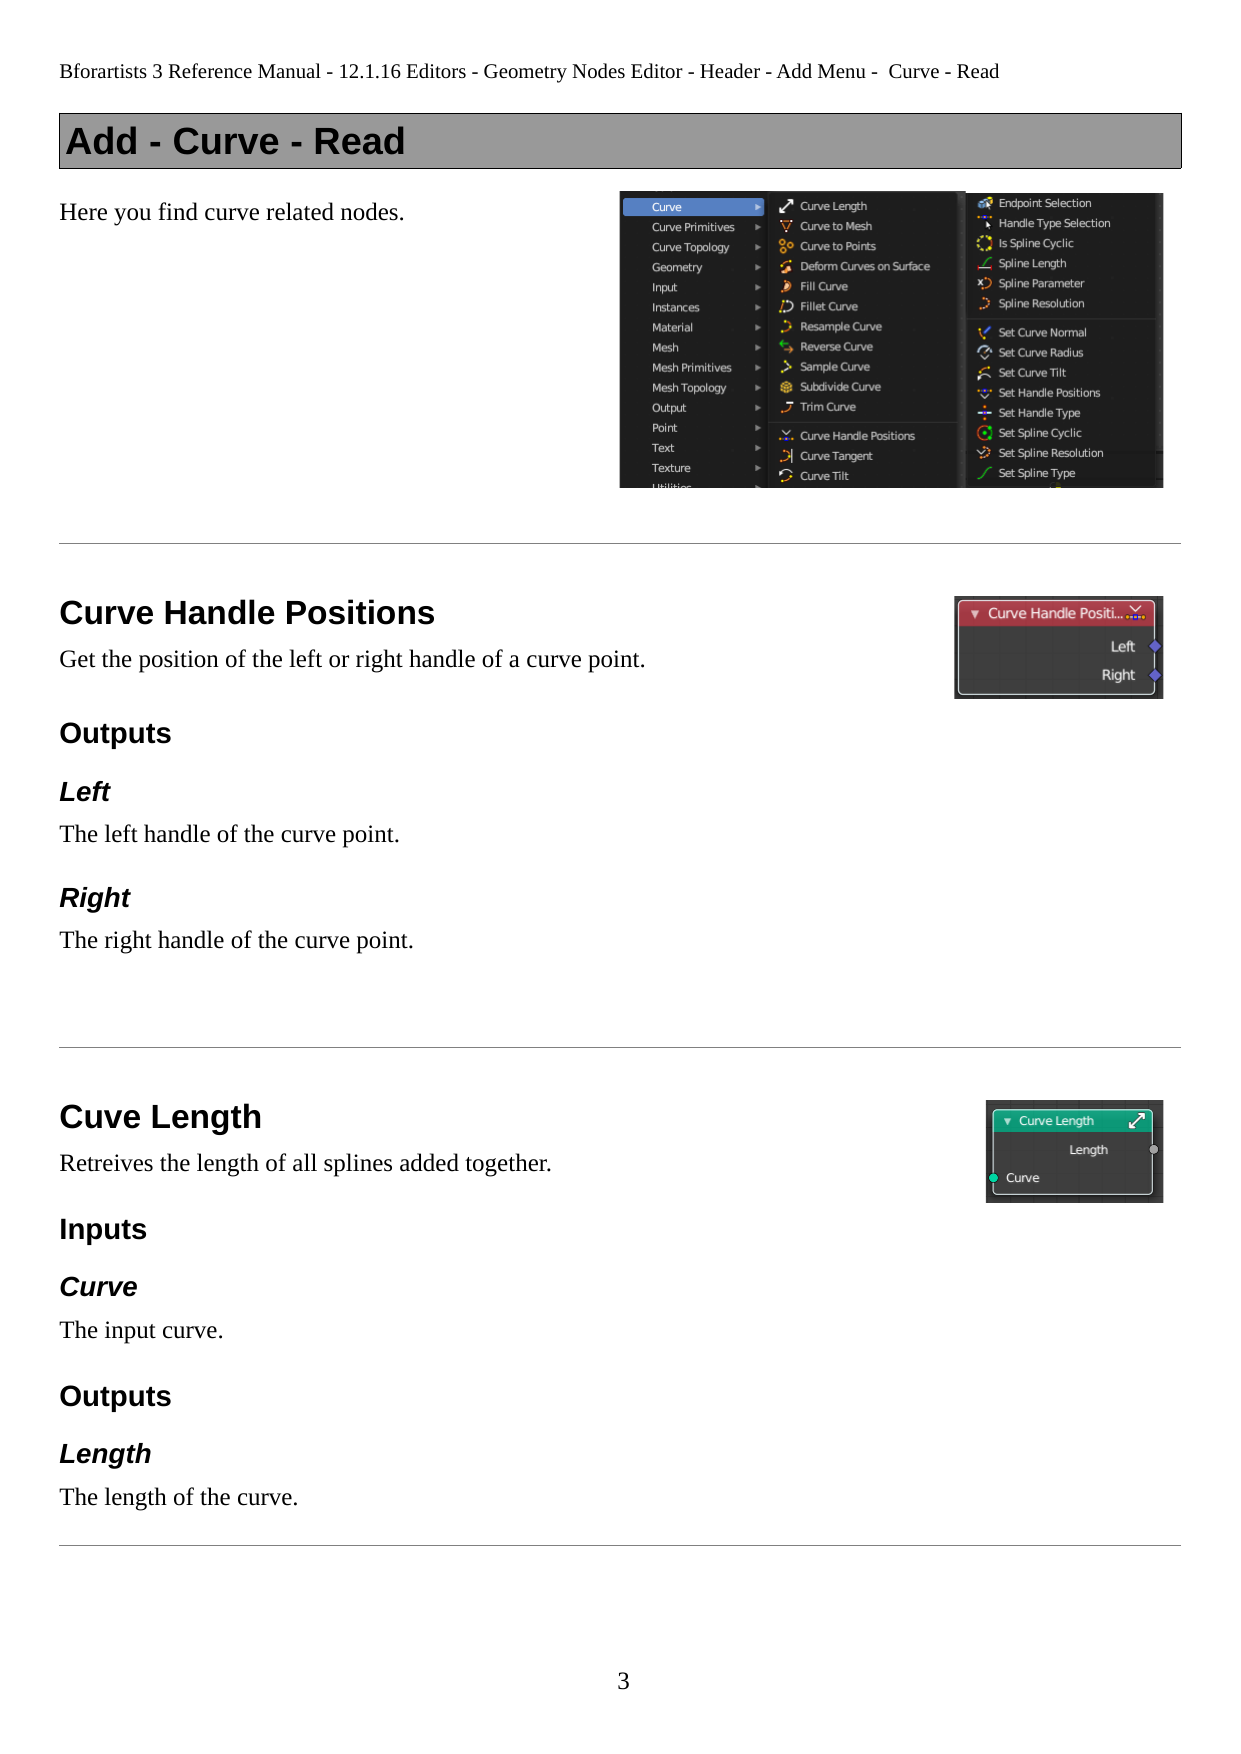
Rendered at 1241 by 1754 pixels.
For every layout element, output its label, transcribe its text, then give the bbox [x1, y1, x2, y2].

subtitle Length [59, 1437, 1181, 1469]
picture [619, 191, 1164, 488]
text Get the position of the left or right handle of a curve point. [59, 644, 954, 673]
text Here you find curve related nodes. [59, 197, 619, 225]
text The length of the curve. [59, 1482, 1181, 1511]
picture [985, 1100, 1164, 1203]
subtitle Right [59, 881, 1181, 913]
text Retreives the length of all splines added together. [59, 1148, 985, 1177]
subtitle Inputs [59, 1212, 1181, 1246]
subtitle Curve Handle Positions [59, 593, 1181, 632]
subtitle Cuve Length [59, 1097, 1181, 1136]
picture [954, 596, 1164, 699]
subtitle Curve [59, 1271, 1181, 1302]
text The right handle of the curve point. [59, 926, 1181, 954]
text The input curve. [59, 1315, 1181, 1344]
text The left handle of the curve point. [59, 819, 1181, 848]
subtitle Outputs [59, 716, 1181, 750]
subtitle Outputs [59, 1379, 1181, 1412]
subtitle Left [59, 775, 1181, 807]
table_header Add - Curve - Read [60, 114, 1181, 168]
